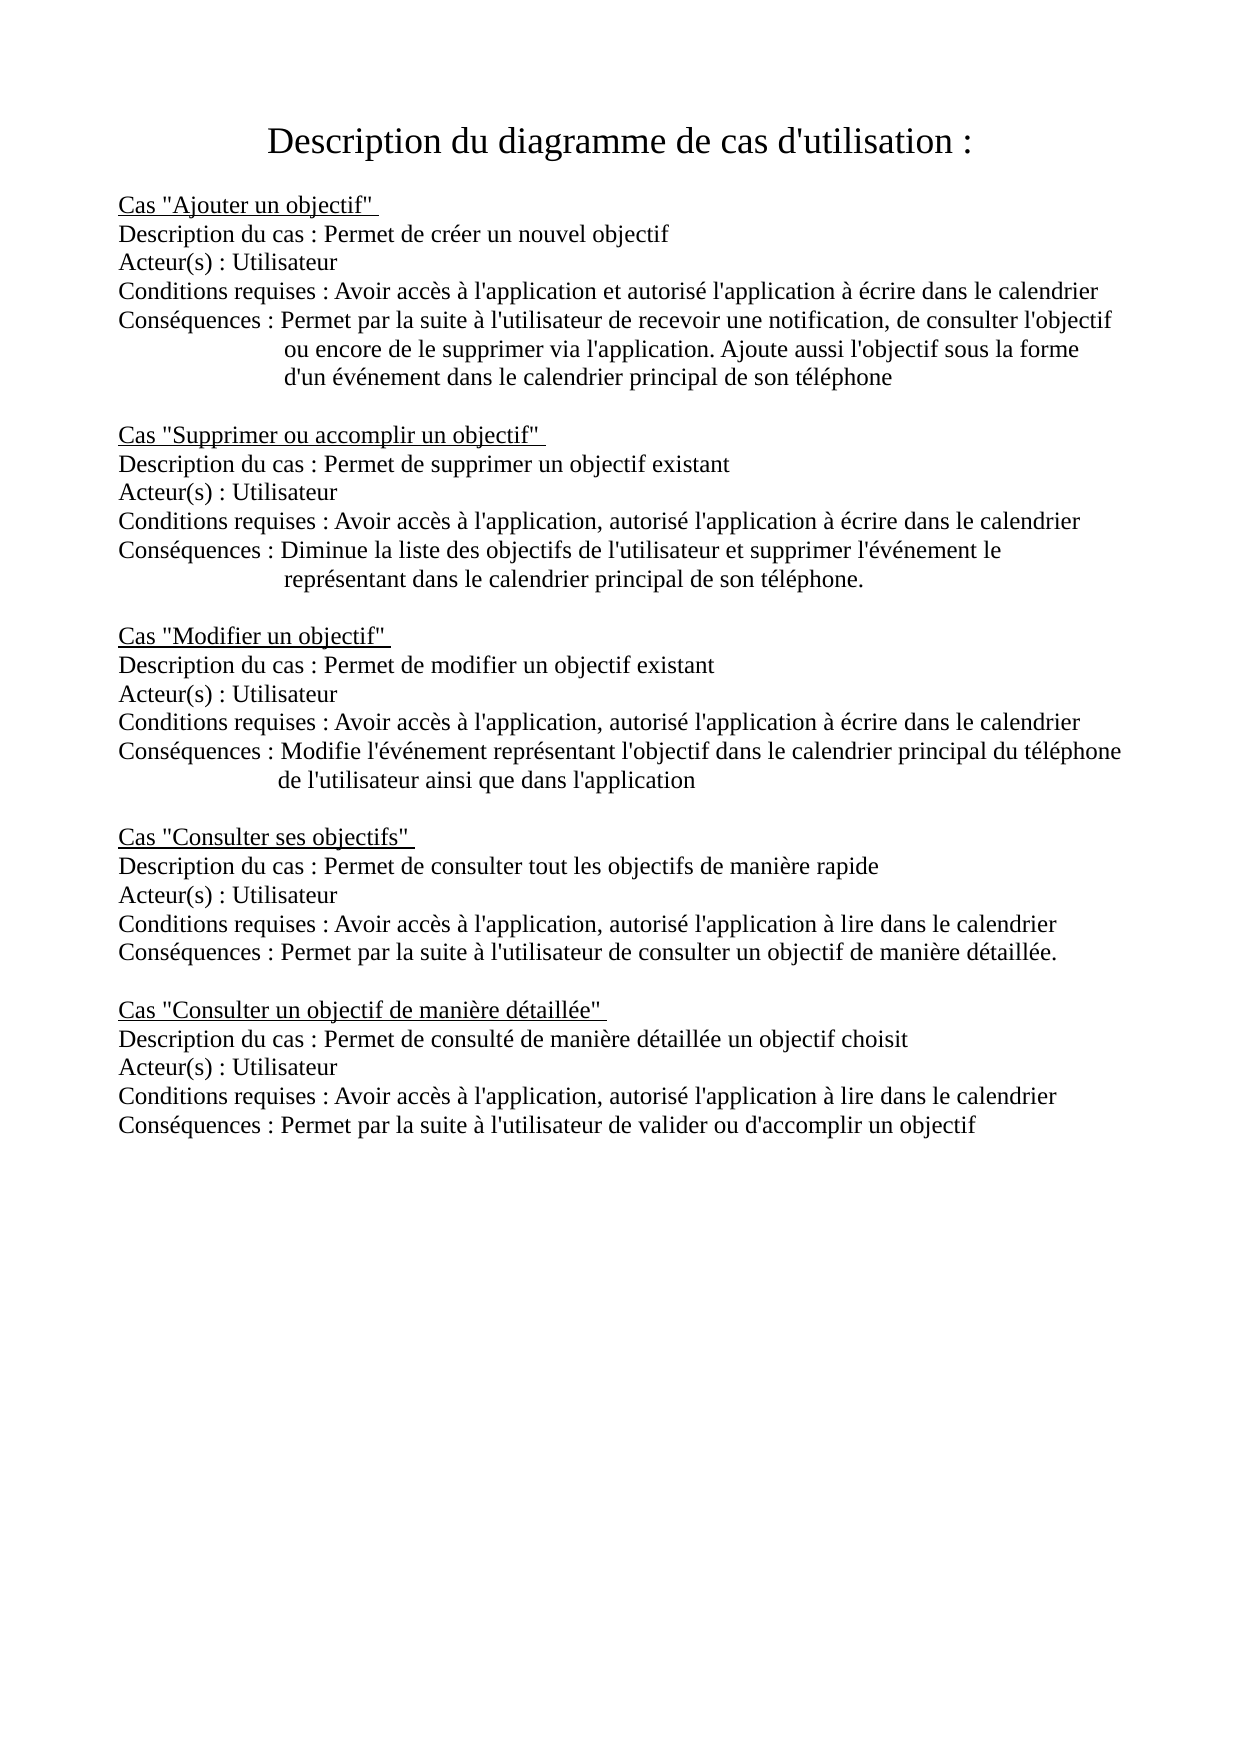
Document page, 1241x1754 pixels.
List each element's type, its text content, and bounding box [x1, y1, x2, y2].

text Conditions requises : Avoir accès à l'application et autorisé l'application à écrire dans le calendrier [118, 276, 1122, 305]
text Conditions requises : Avoir accès à l'application, autorisé l'application à lire dans le calendrier [118, 1081, 1122, 1110]
text Conséquences : Permet par la suite à l'utilisateur de recevoir une notification, de consulter l'objectif ou encore de le supprimer via l'application. Ajoute aussi l'objectif sous la forme d'un événement dans le calendrier principal de son téléphone [118, 305, 1122, 391]
text Description du diagramme de cas d'utilisation : [118, 118, 1122, 161]
text Conditions requises : Avoir accès à l'application, autorisé l'application à écrire dans le calendrier [118, 707, 1122, 736]
text Description du cas : Permet de consulter tout les objectifs de manière rapide [118, 851, 1122, 880]
text Cas "Modifier un objectif" [118, 621, 1122, 650]
text Acteur(s) : Utilisateur [118, 880, 1122, 909]
text Cas "Consulter ses objectifs" [118, 822, 1122, 851]
text Acteur(s) : Utilisateur [118, 477, 1122, 506]
text Conséquences : Permet par la suite à l'utilisateur de consulter un objectif de manière détaillée. [118, 937, 1122, 966]
text Conséquences : Modifie l'événement représentant l'objectif dans le calendrier principal du téléphone de l'utilisateur ainsi que dans l'application [118, 736, 1122, 794]
text Acteur(s) : Utilisateur [118, 679, 1122, 707]
text Acteur(s) : Utilisateur [118, 1052, 1122, 1081]
text Description du cas : Permet de créer un nouvel objectif [118, 219, 1122, 247]
text Conditions requises : Avoir accès à l'application, autorisé l'application à écrire dans le calendrier [118, 506, 1122, 535]
text Cas "Ajouter un objectif" [118, 190, 1122, 219]
text Conditions requises : Avoir accès à l'application, autorisé l'application à lire dans le calendrier [118, 909, 1122, 937]
text Conséquences : Diminue la liste des objectifs de l'utilisateur et supprimer l'événement le représentant dans le calendrier principal de son téléphone. [118, 535, 1122, 592]
text Acteur(s) : Utilisateur [118, 247, 1122, 276]
text Description du cas : Permet de modifier un objectif existant [118, 650, 1122, 679]
text Description du cas : Permet de supprimer un objectif existant [118, 449, 1122, 477]
text Conséquences : Permet par la suite à l'utilisateur de valider ou d'accomplir un objectif [118, 1110, 1122, 1139]
text Cas "Supprimer ou accomplir un objectif" [118, 420, 1122, 449]
text Description du cas : Permet de consulté de manière détaillée un objectif choisit [118, 1024, 1122, 1052]
text Cas "Consulter un objectif de manière détaillée" [118, 995, 1122, 1024]
